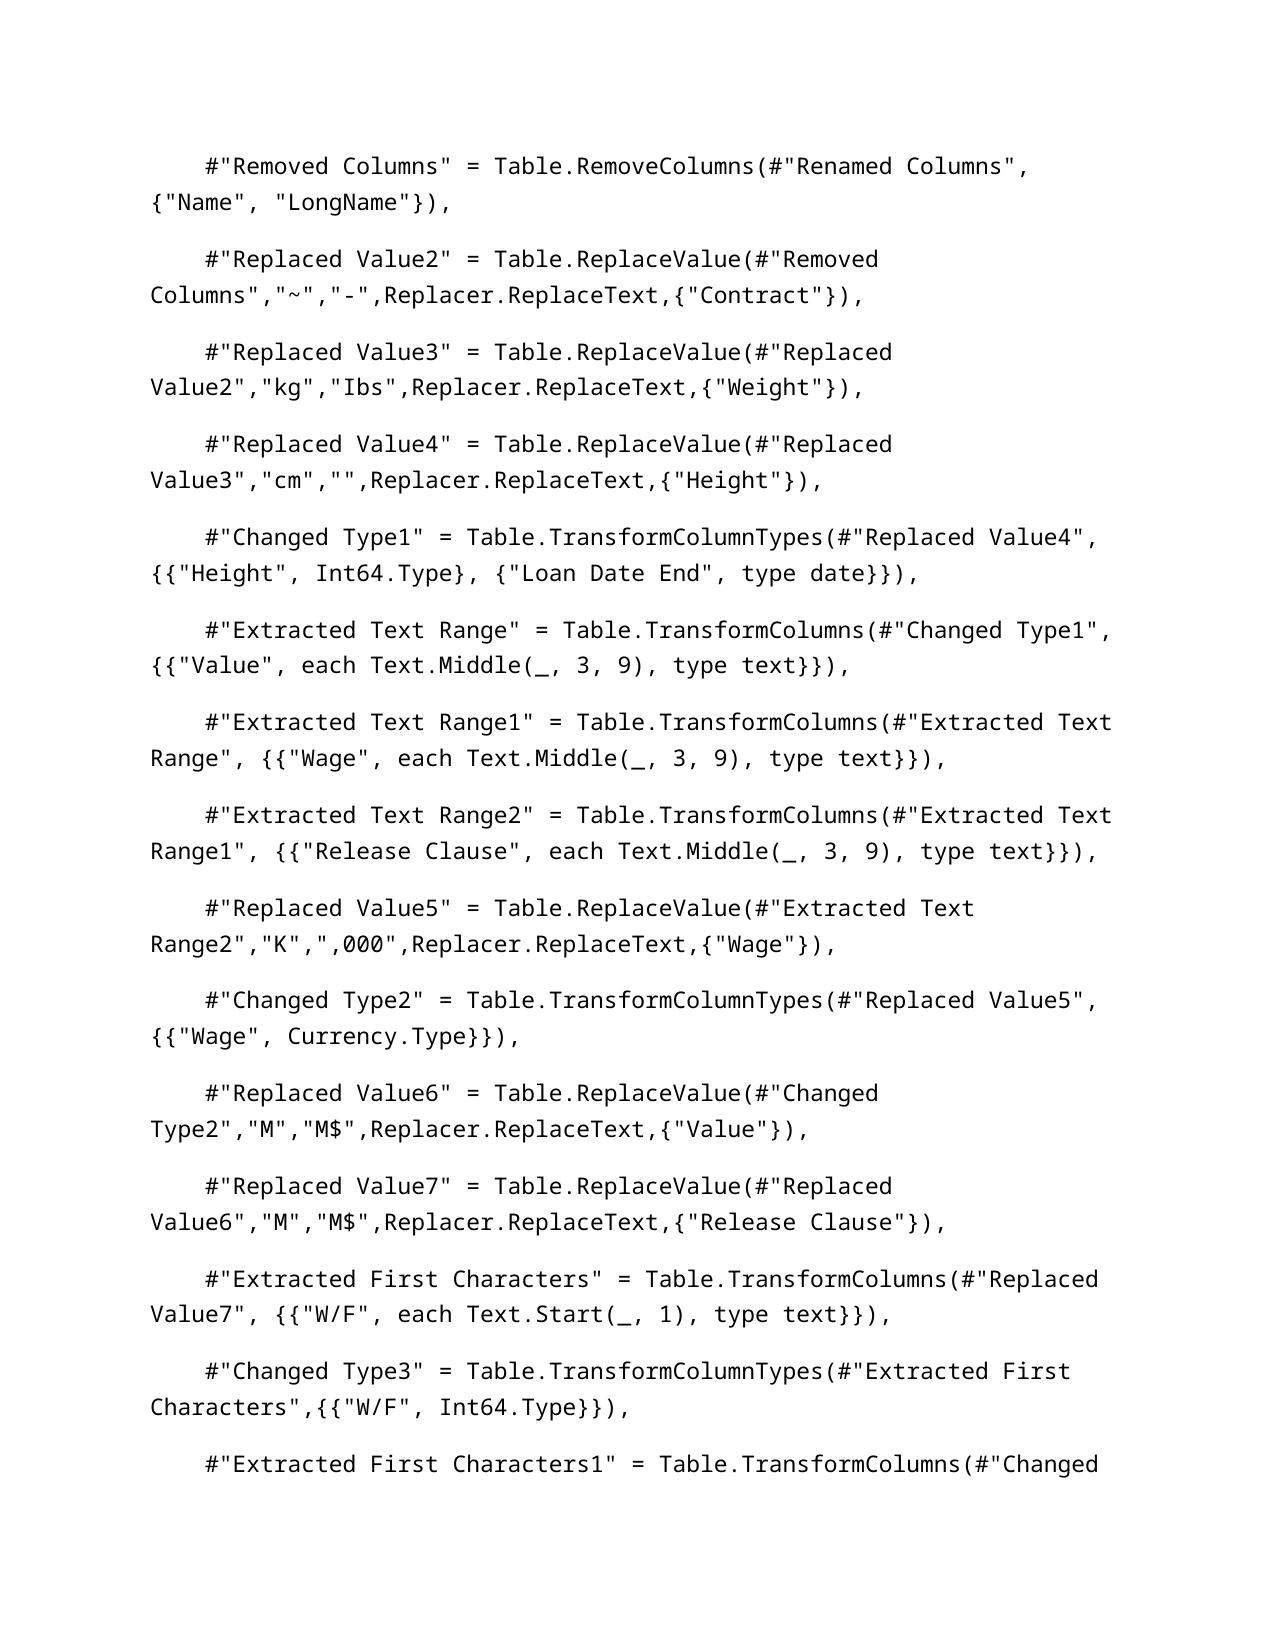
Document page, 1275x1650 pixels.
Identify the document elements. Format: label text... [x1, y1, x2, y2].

text #"Extracted Text Range" = Table.TransformColumns(#"Changed Type1", {{"Value", each Text.Middle(_, 3, 9), type text}}), [150, 613, 1125, 681]
text #"Replaced Value7" = Table.ReplaceValue(#"Replaced Value6","M","M$",Replacer.ReplaceText,{"Release Clause"}), [150, 1170, 1125, 1237]
text #"Extracted First Characters1" = Table.TransformColumns(#"Changed [150, 1448, 1125, 1479]
text #"Changed Type3" = Table.TransformColumnTypes(#"Extracted First Characters",{{"W/F", Int64.Type}}), [150, 1355, 1125, 1422]
text #"Replaced Value4" = Table.ReplaceValue(#"Replaced Value3","cm","",Replacer.ReplaceText,{"Height"}), [150, 428, 1125, 495]
text #"Extracted First Characters" = Table.TransformColumns(#"Replaced Value7", {{"W/F", each Text.Start(_, 1), type text}}), [150, 1262, 1125, 1330]
text #"Extracted Text Range1" = Table.TransformColumns(#"Extracted Text Range", {{"Wage", each Text.Middle(_, 3, 9), type text}}), [150, 706, 1125, 773]
text #"Extracted Text Range2" = Table.TransformColumns(#"Extracted Text Range1", {{"Release Clause", each Text.Middle(_, 3, 9), type text}}), [150, 799, 1125, 866]
text #"Replaced Value2" = Table.ReplaceValue(#"Removed Columns","~","-",Replacer.ReplaceText,{"Contract"}), [150, 243, 1125, 310]
text #"Replaced Value5" = Table.ReplaceValue(#"Extracted Text Range2","K",",000",Replacer.ReplaceText,{"Wage"}), [150, 892, 1125, 959]
text #"Replaced Value3" = Table.ReplaceValue(#"Replaced Value2","kg","Ibs",Replacer.ReplaceText,{"Weight"}), [150, 335, 1125, 403]
text #"Changed Type1" = Table.TransformColumnTypes(#"Replaced Value4",{{"Height", Int64.Type}, {"Loan Date End", type date}}), [150, 521, 1125, 588]
text #"Replaced Value6" = Table.ReplaceValue(#"Changed Type2","M","M$",Replacer.ReplaceText,{"Value"}), [150, 1077, 1125, 1144]
text #"Removed Columns" = Table.RemoveColumns(#"Renamed Columns",{"Name", "LongName"}), [150, 150, 1125, 217]
text #"Changed Type2" = Table.TransformColumnTypes(#"Replaced Value5",{{"Wage", Currency.Type}}), [150, 984, 1125, 1052]
